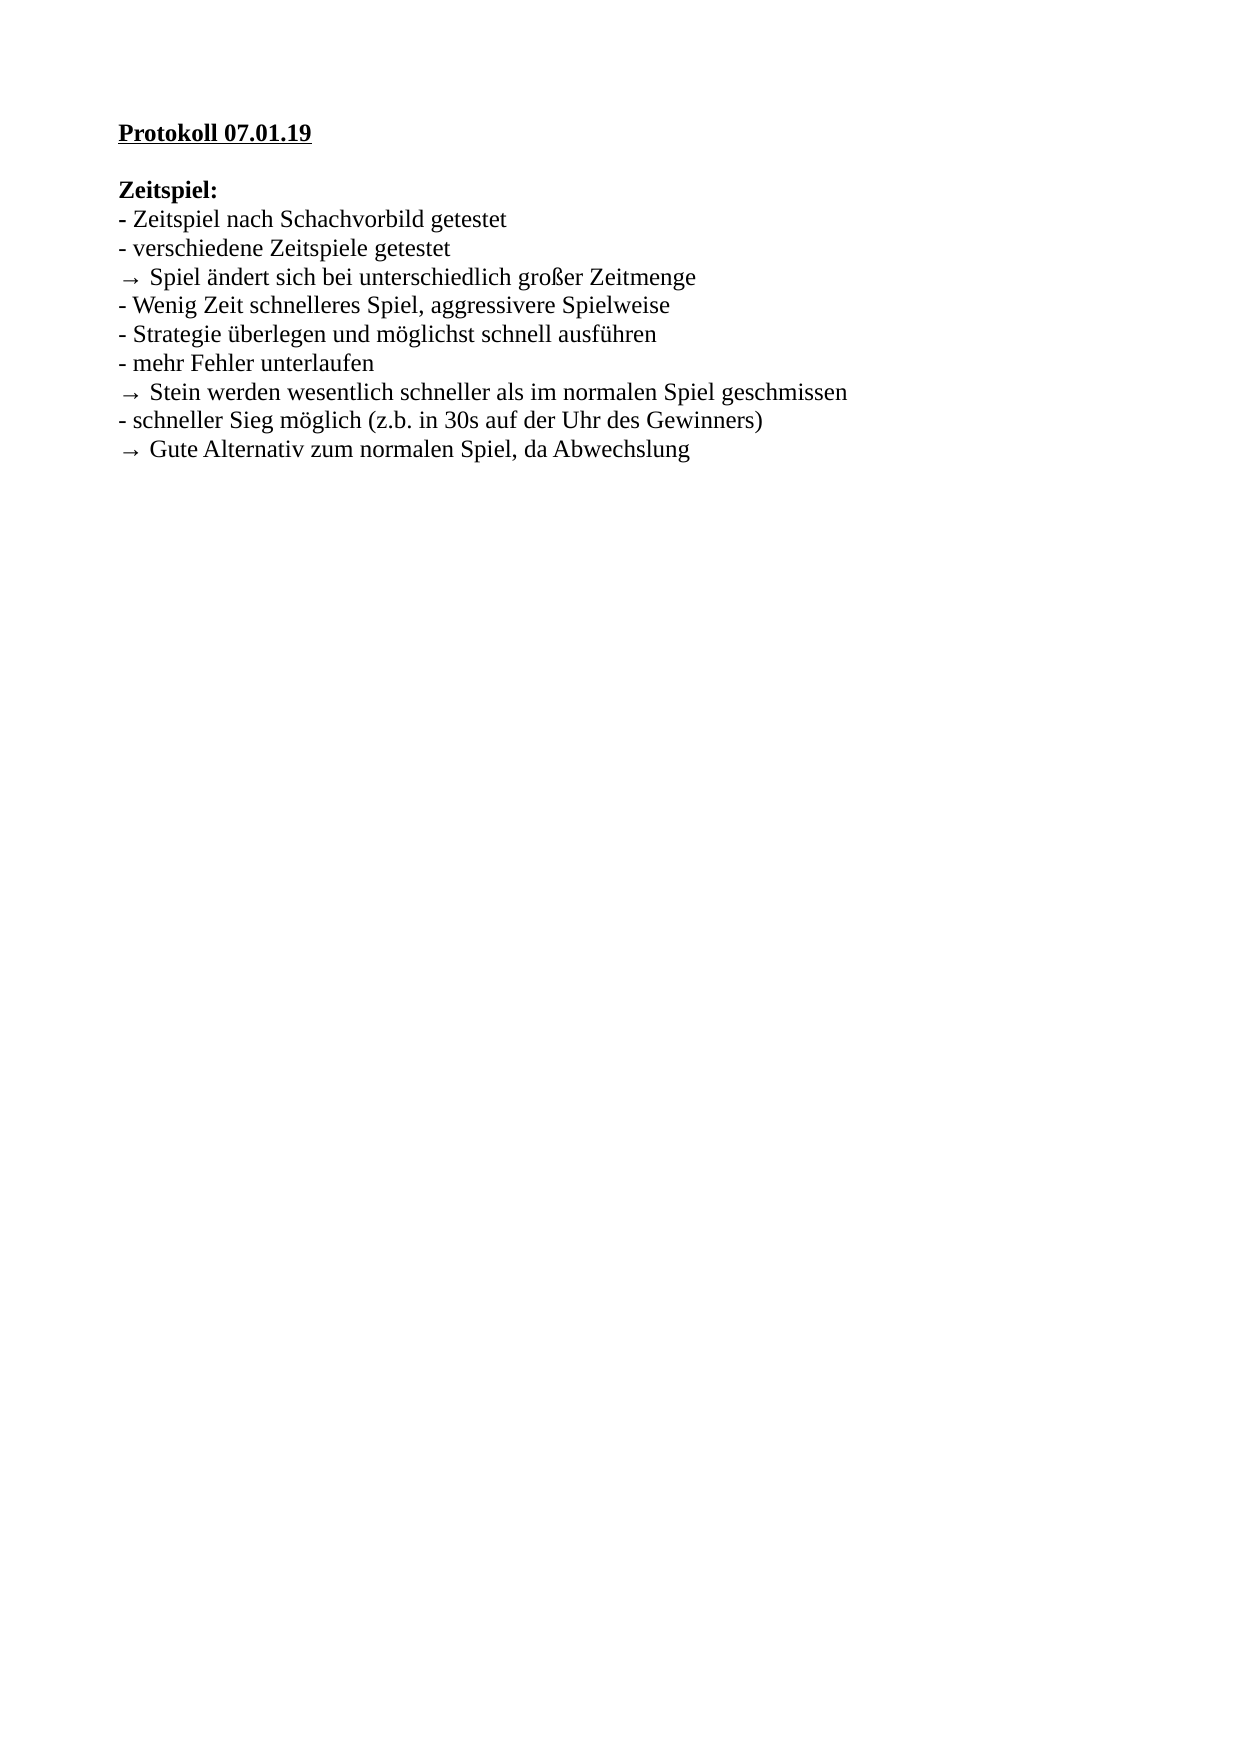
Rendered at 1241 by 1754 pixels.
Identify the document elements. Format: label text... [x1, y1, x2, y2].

text - mehr Fehler unterlaufen [118, 348, 1122, 377]
text - schneller Sieg möglich (z.b. in 30s auf der Uhr des Gewinners) [118, 406, 1122, 434]
text - Zeitspiel nach Schachvorbild getestet [118, 204, 1122, 233]
text - Strategie überlegen und möglichst schnell ausführen [118, 319, 1122, 348]
text → Gute Alternativ zum normalen Spiel, da Abwechslung [118, 434, 1122, 463]
text Zeitspiel: [118, 176, 1122, 204]
text Protokoll 07.01.19 [118, 118, 1122, 147]
text - verschiedene Zeitspiele getestet [118, 233, 1122, 262]
text → Spiel ändert sich bei unterschiedlich großer Zeitmenge [118, 262, 1122, 291]
text → Stein werden wesentlich schneller als im normalen Spiel geschmissen [118, 377, 1122, 406]
text - Wenig Zeit schnelleres Spiel, aggressivere Spielweise [118, 291, 1122, 319]
